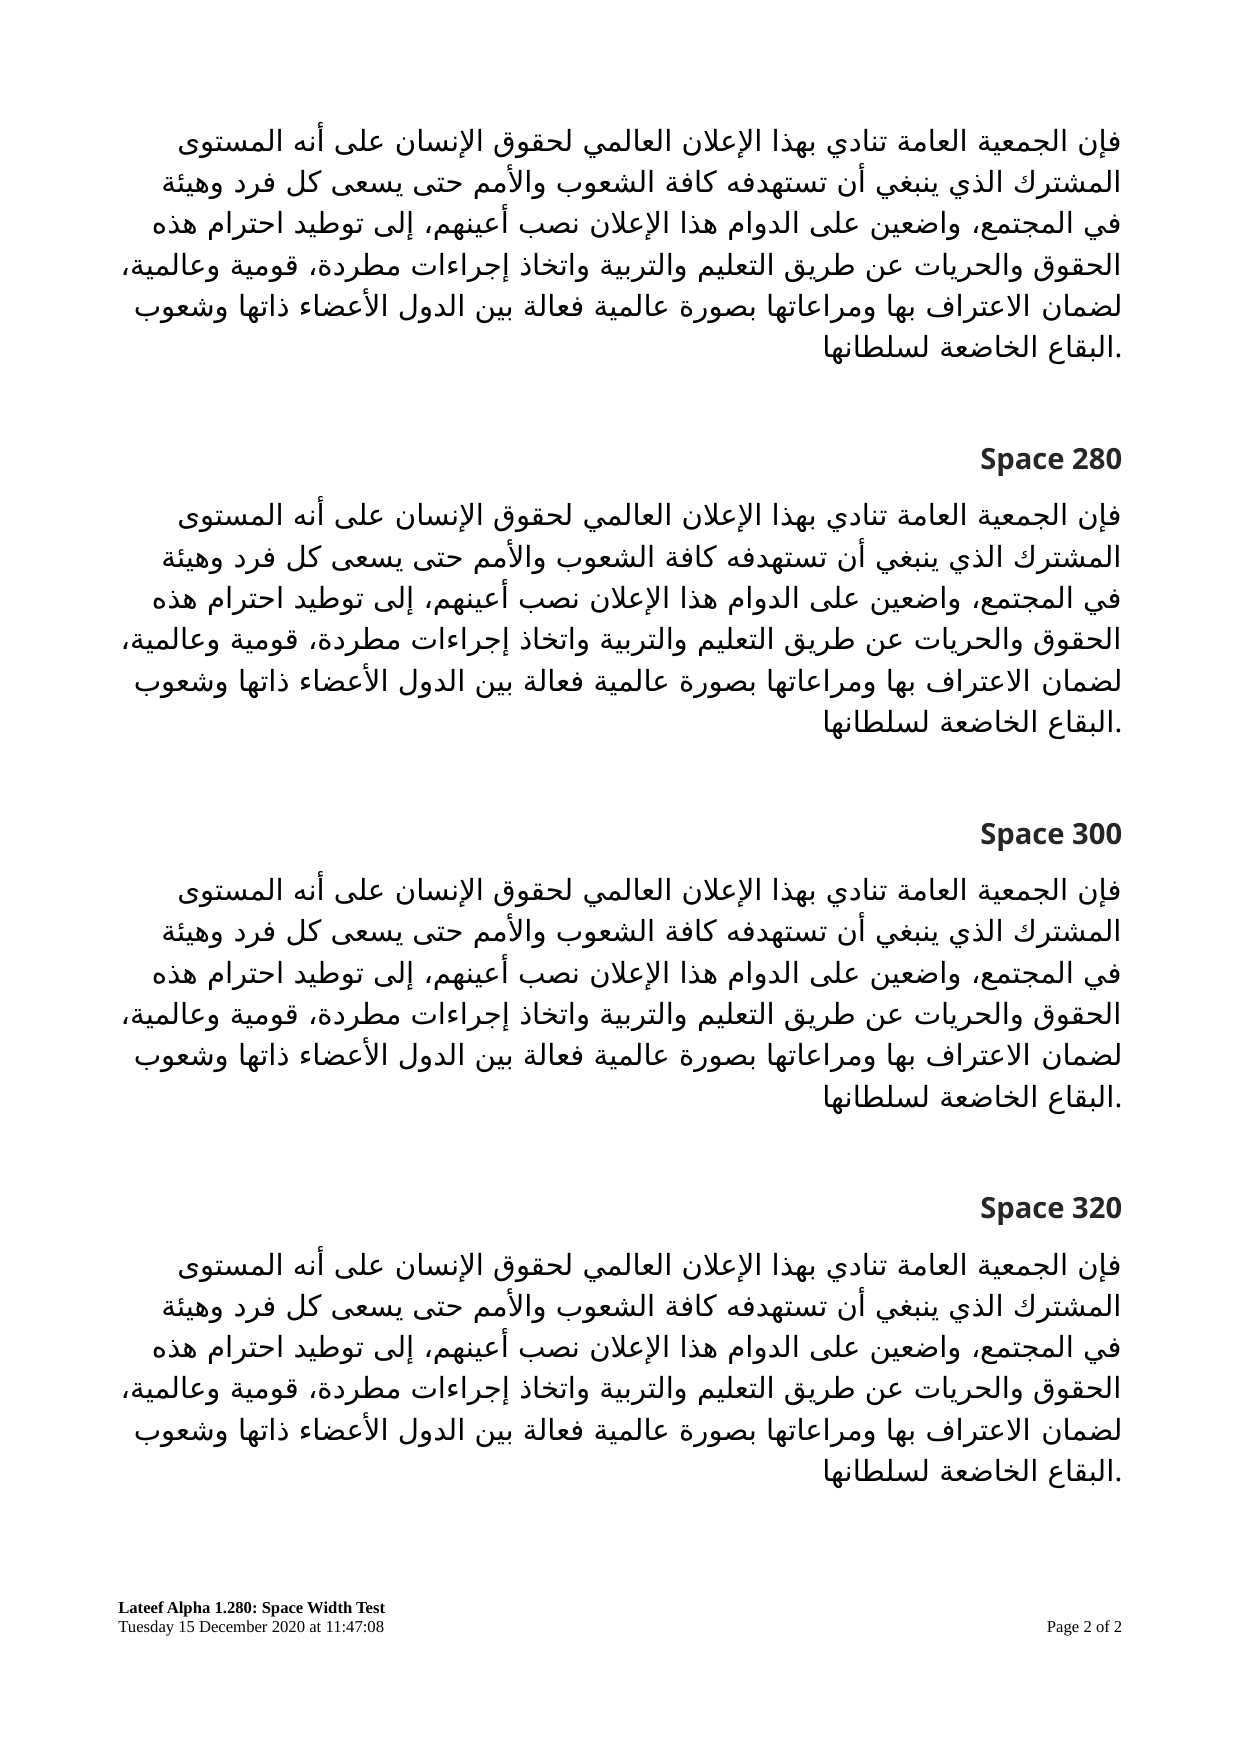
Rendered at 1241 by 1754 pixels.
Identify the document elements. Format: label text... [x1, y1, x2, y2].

text فإن الجمعية العامة تنادي بهذا الإعلان العالمي لحقوق الإنسان على أنه المستوى المشترك الذي ينبغي أن تستهدفه كافة الشعوب والأمم حتى يسعى كل فرد وهيئة في المجتمع، واضعين على الدوام هذا الإعلان نصب أعينهم، إلى توطيد احترام هذه الحقوق والحريات عن طريق التعليم والتربية واتخاذ إجراءات مطردة، قومية وعالمية، لضمان الاعتراف بها ومراعاتها بصورة عالمية فعالة بين الدول الأعضاء ذاتها وشعوب البقاع الخاضعة لسلطانها. [118, 118, 1122, 366]
text Space 280 [118, 437, 1122, 478]
text Space 320 [118, 1186, 1122, 1227]
text فإن الجمعية العامة تنادي بهذا الإعلان العالمي لحقوق الإنسان على أنه المستوى المشترك الذي ينبغي أن تستهدفه كافة الشعوب والأمم حتى يسعى كل فرد وهيئة في المجتمع، واضعين على الدوام هذا الإعلان نصب أعينهم، إلى توطيد احترام هذه الحقوق والحريات عن طريق التعليم والتربية واتخاذ إجراءات مطردة، قومية وعالمية، لضمان الاعتراف بها ومراعاتها بصورة عالمية فعالة بين الدول الأعضاء ذاتها وشعوب البقاع الخاضعة لسلطانها. [118, 867, 1122, 1115]
text فإن الجمعية العامة تنادي بهذا الإعلان العالمي لحقوق الإنسان على أنه المستوى المشترك الذي ينبغي أن تستهدفه كافة الشعوب والأمم حتى يسعى كل فرد وهيئة في المجتمع، واضعين على الدوام هذا الإعلان نصب أعينهم، إلى توطيد احترام هذه الحقوق والحريات عن طريق التعليم والتربية واتخاذ إجراءات مطردة، قومية وعالمية، لضمان الاعتراف بها ومراعاتها بصورة عالمية فعالة بين الدول الأعضاء ذاتها وشعوب البقاع الخاضعة لسلطانها. [118, 493, 1122, 741]
text Space 300 [118, 811, 1122, 853]
text فإن الجمعية العامة تنادي بهذا الإعلان العالمي لحقوق الإنسان على أنه المستوى المشترك الذي ينبغي أن تستهدفه كافة الشعوب والأمم حتى يسعى كل فرد وهيئة في المجتمع، واضعين على الدوام هذا الإعلان نصب أعينهم، إلى توطيد احترام هذه الحقوق والحريات عن طريق التعليم والتربية واتخاذ إجراءات مطردة، قومية وعالمية، لضمان الاعتراف بها ومراعاتها بصورة عالمية فعالة بين الدول الأعضاء ذاتها وشعوب البقاع الخاضعة لسلطانها. [118, 1242, 1122, 1531]
